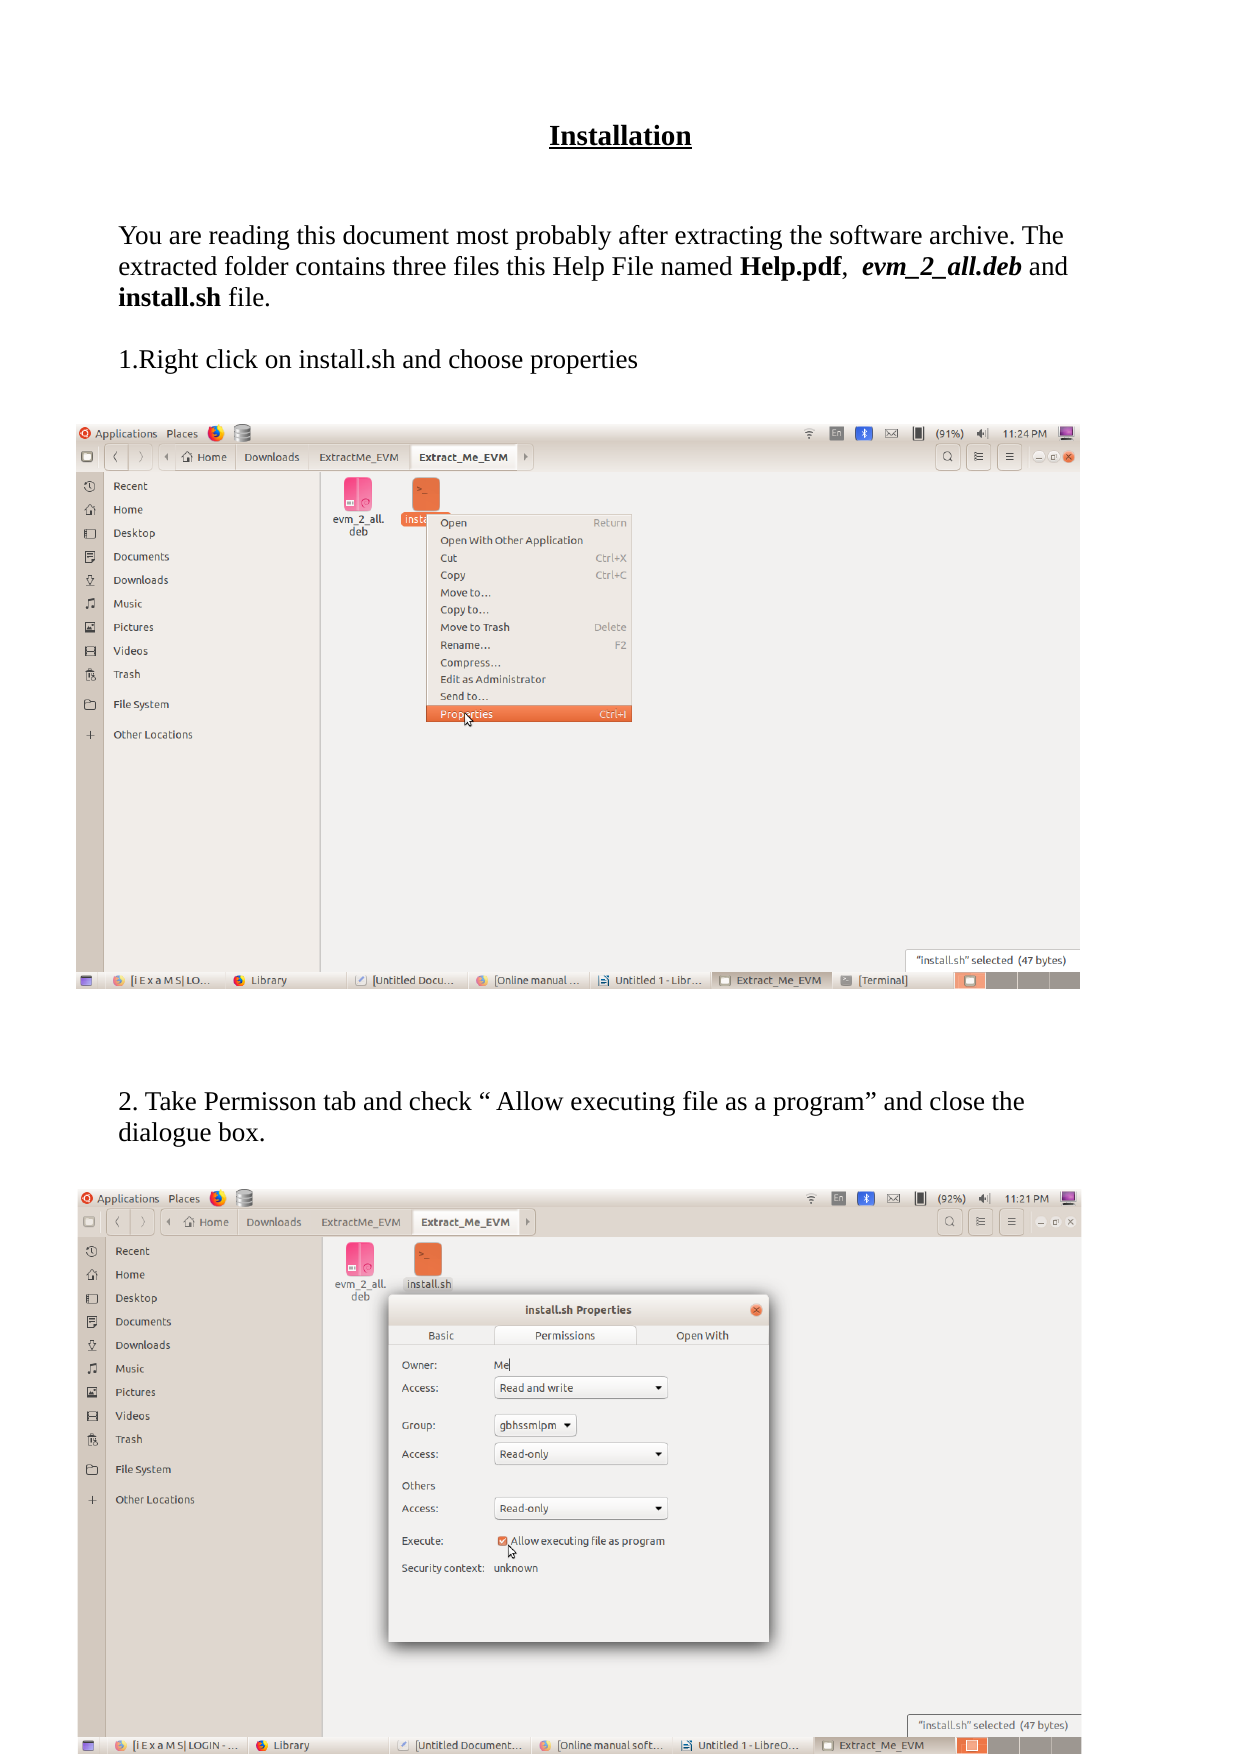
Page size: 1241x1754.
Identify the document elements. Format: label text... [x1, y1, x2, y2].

picture [76, 424, 1080, 989]
text You are reading this document most probably after extracting the software archive. The extracted folder contains three files this Help File named Help.pdf, evm_2_all.deb and install.sh file. [118, 219, 1122, 312]
text 1.Right click on install.sh and choose properties [118, 343, 1122, 374]
picture [77, 1189, 1082, 1754]
text 2. Take Permisson tab and check “ Allow executing file as a program” and close the dialogue box. [118, 1085, 1122, 1147]
text Installation [118, 118, 1122, 152]
